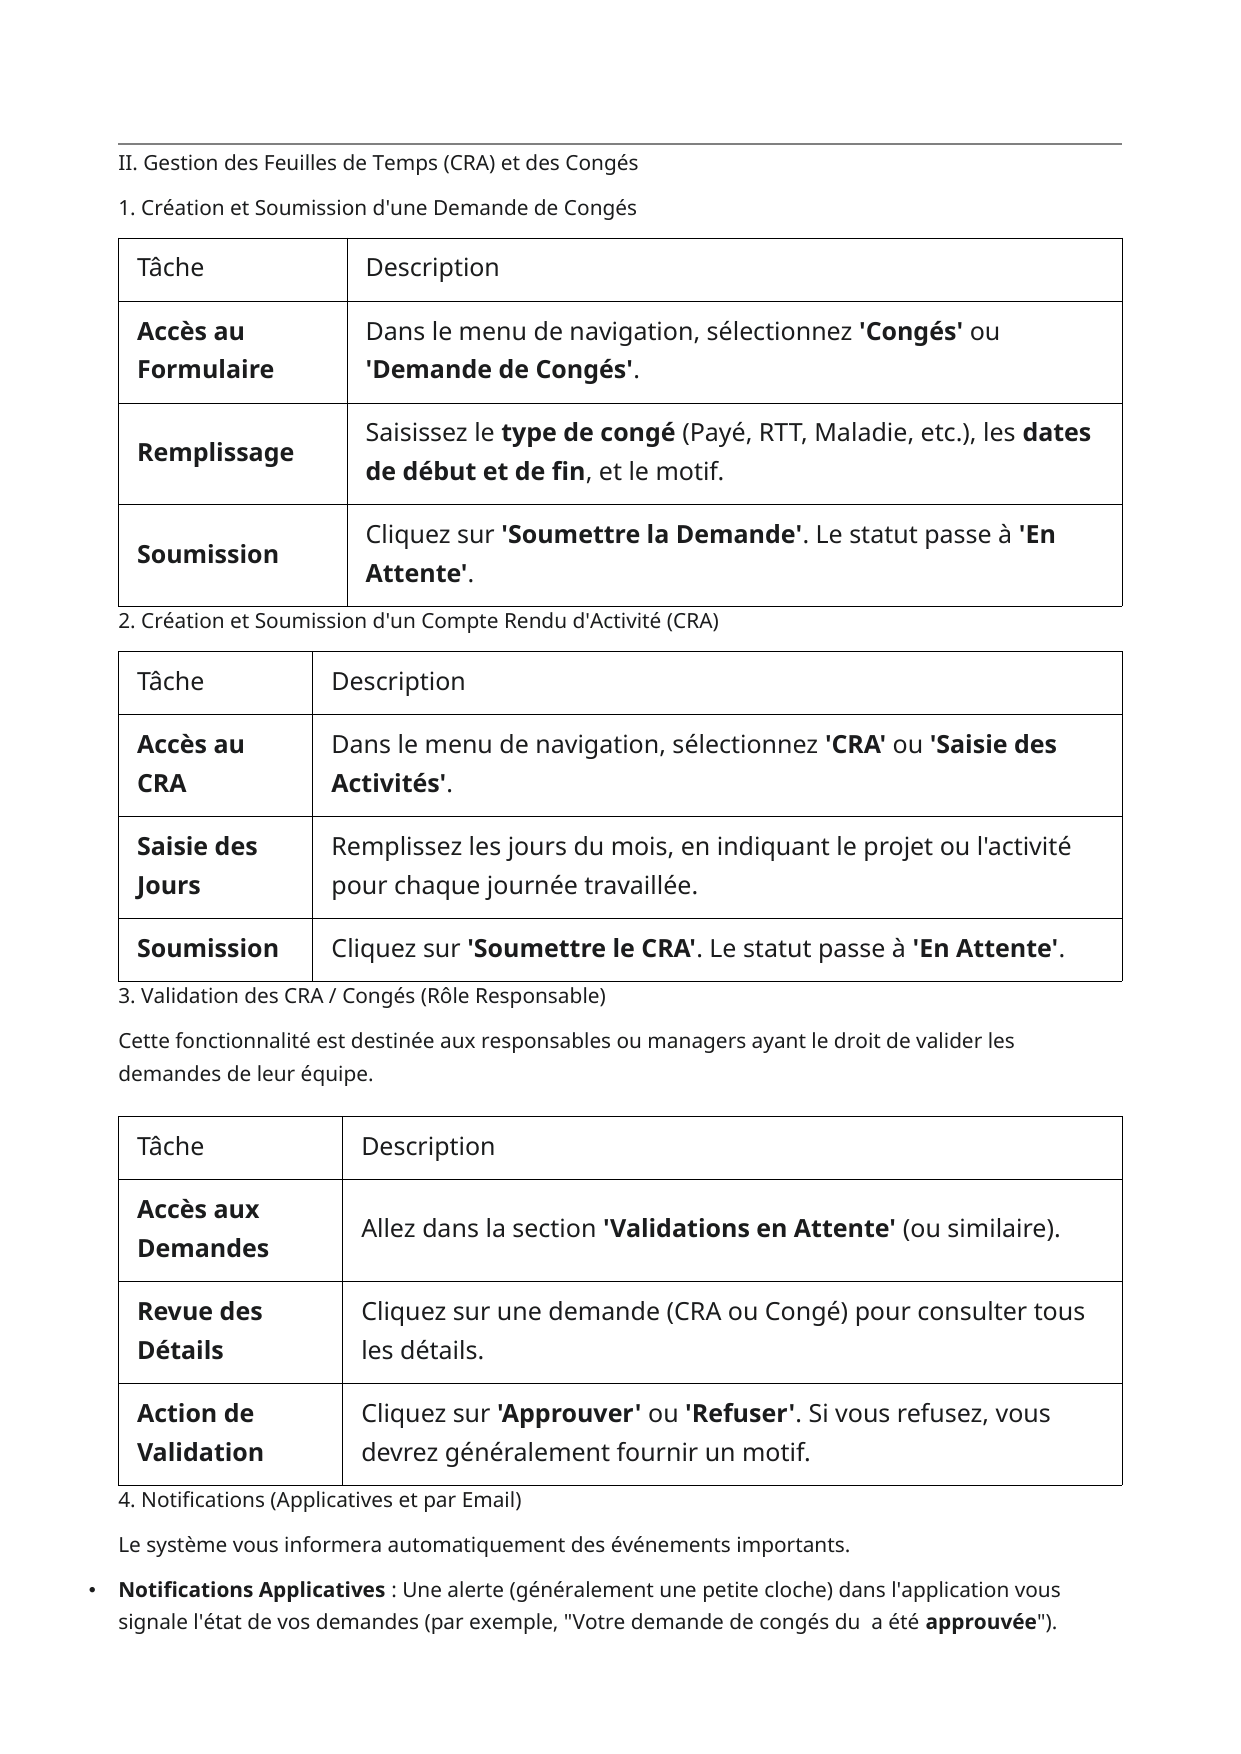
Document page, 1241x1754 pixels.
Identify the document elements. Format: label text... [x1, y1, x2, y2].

table_cell Revue des Détails [119, 1282, 342, 1383]
subtitle II. Gestion des Feuilles de Temps (CRA) et des Congés [118, 148, 1122, 176]
table_header Description [343, 1117, 1122, 1179]
subtitle 4. Notifications (Applicatives et par Email) [118, 1486, 1122, 1513]
list Notifications Applicatives : Une alerte (généralement une petite cloche) dans l'application vous signale l'état de vos demandes (par exemple, "Votre demande de congés du a été approuvée"). [118, 1575, 1122, 1636]
table_header Tâche [119, 1117, 342, 1179]
table_cell Accès au CRA [119, 715, 312, 816]
table_cell Cliquez sur 'Approuver' ou 'Refuser'. Si vous refusez, vous devrez généralement fournir un motif. [343, 1384, 1122, 1485]
table_cell Soumission [119, 919, 312, 981]
table_cell Accès au Formulaire [119, 302, 347, 402]
text Cette fonctionnalité est destinée aux responsables ou managers ayant le droit de valider les demandes de leur équipe. [118, 1026, 1122, 1087]
subtitle 1. Création et Soumission d'une Demande de Congés [118, 193, 1122, 221]
table_cell Saisissez le type de congé (Payé, RTT, Maladie, etc.), les dates de début et de fin, et le motif. [348, 404, 1122, 504]
table_cell Dans le menu de navigation, sélectionnez 'Congés' ou 'Demande de Congés'. [348, 302, 1122, 402]
table_cell Remplissez les jours du mois, en indiquant le projet ou l'activité pour chaque journée travaillée. [313, 817, 1122, 918]
table_cell Cliquez sur une demande (CRA ou Congé) pour consulter tous les détails. [343, 1282, 1122, 1383]
table_header Tâche [119, 652, 312, 714]
table_cell Remplissage [119, 404, 347, 504]
table_cell Soumission [119, 505, 347, 606]
table_cell Accès aux Demandes [119, 1180, 342, 1281]
subtitle 3. Validation des CRA / Congés (Rôle Responsable) [118, 982, 1122, 1010]
table_cell Action de Validation [119, 1384, 342, 1485]
table_cell Cliquez sur 'Soumettre le CRA'. Le statut passe à 'En Attente'. [313, 919, 1122, 981]
table_header Description [313, 652, 1122, 714]
table_cell Dans le menu de navigation, sélectionnez 'CRA' ou 'Saisie des Activités'. [313, 715, 1122, 816]
table_header Tâche [119, 239, 347, 301]
table_cell Cliquez sur 'Soumettre la Demande'. Le statut passe à 'En Attente'. [348, 505, 1122, 606]
subtitle 2. Création et Soumission d'un Compte Rendu d'Activité (CRA) [118, 607, 1122, 635]
table_cell Allez dans la section 'Validations en Attente' (ou similaire). [343, 1180, 1122, 1281]
table_header Description [348, 239, 1122, 301]
table_cell Saisie des Jours [119, 817, 312, 918]
text Le système vous informera automatiquement des événements importants. [118, 1530, 1122, 1558]
